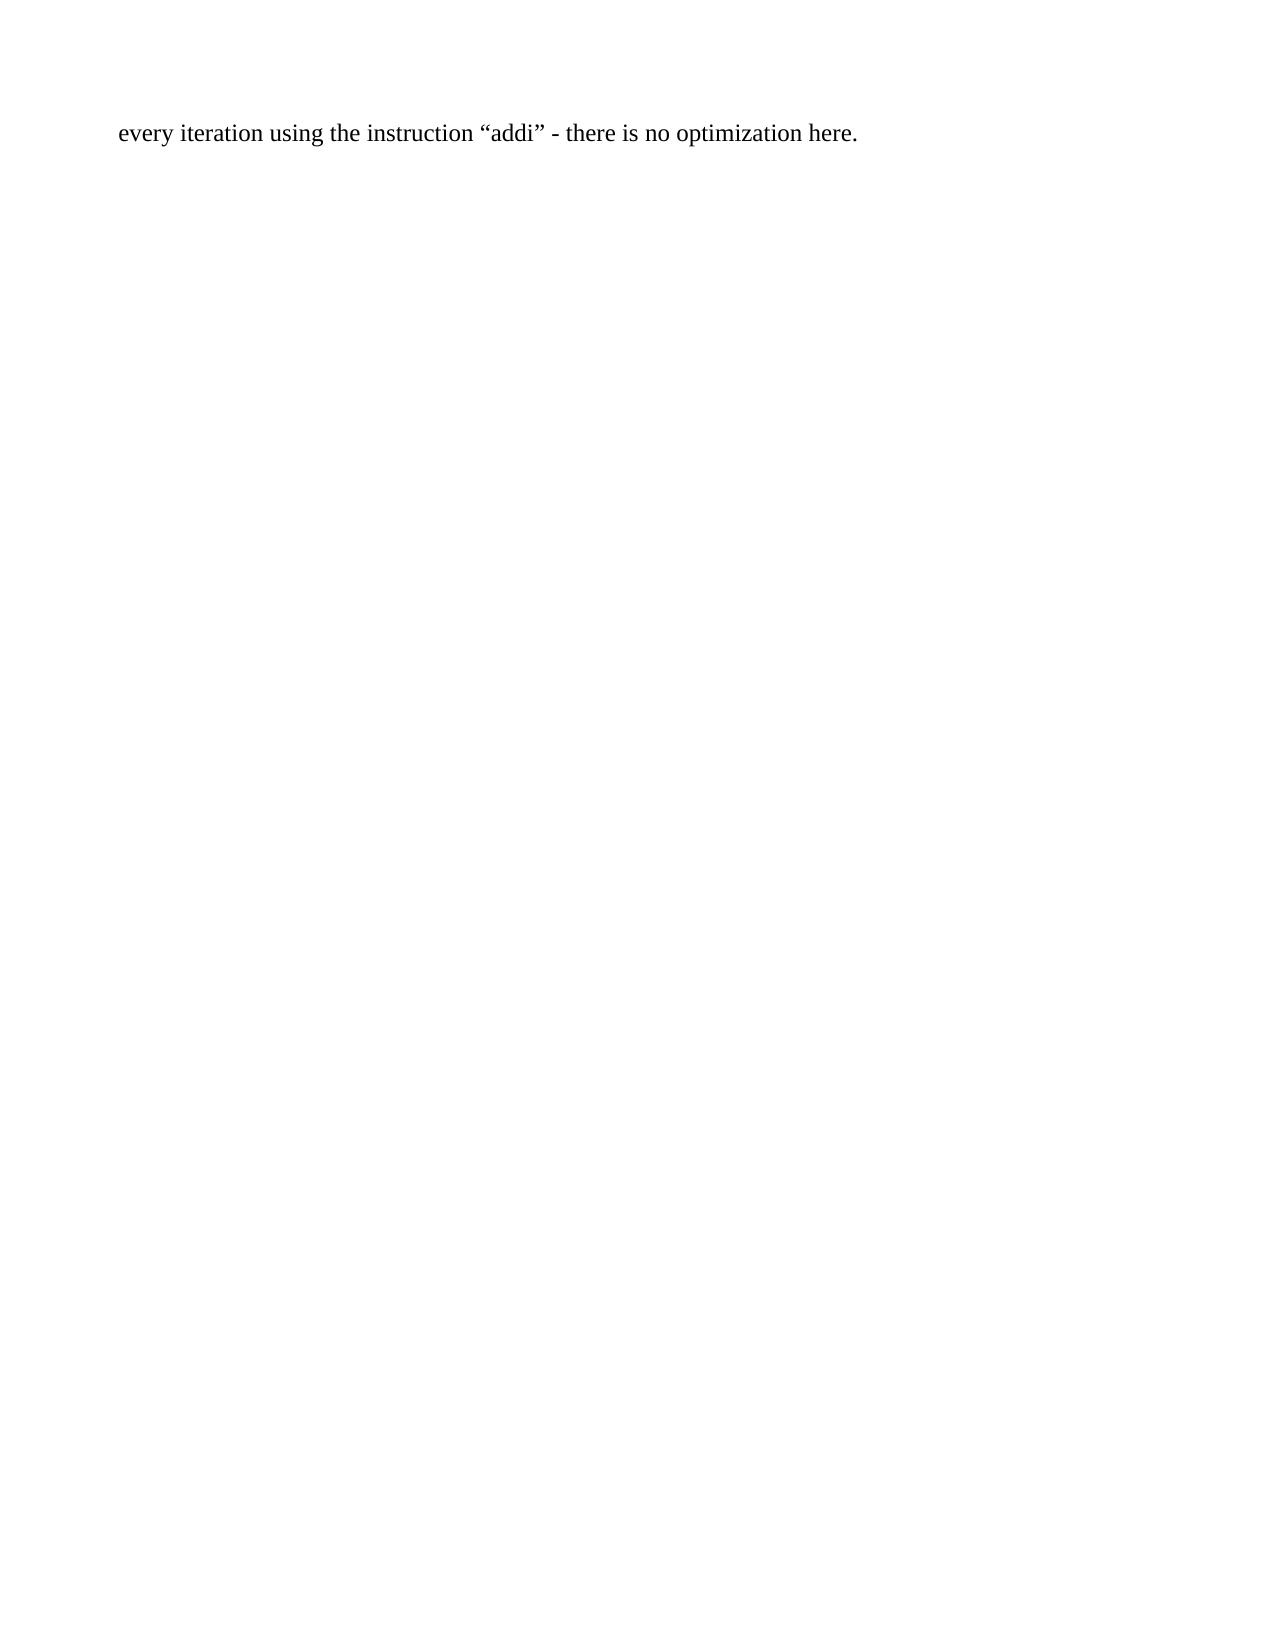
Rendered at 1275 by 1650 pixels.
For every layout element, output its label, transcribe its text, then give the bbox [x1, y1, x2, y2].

text every iteration using the instruction “addi” - there is no optimization here. [118, 118, 1157, 147]
